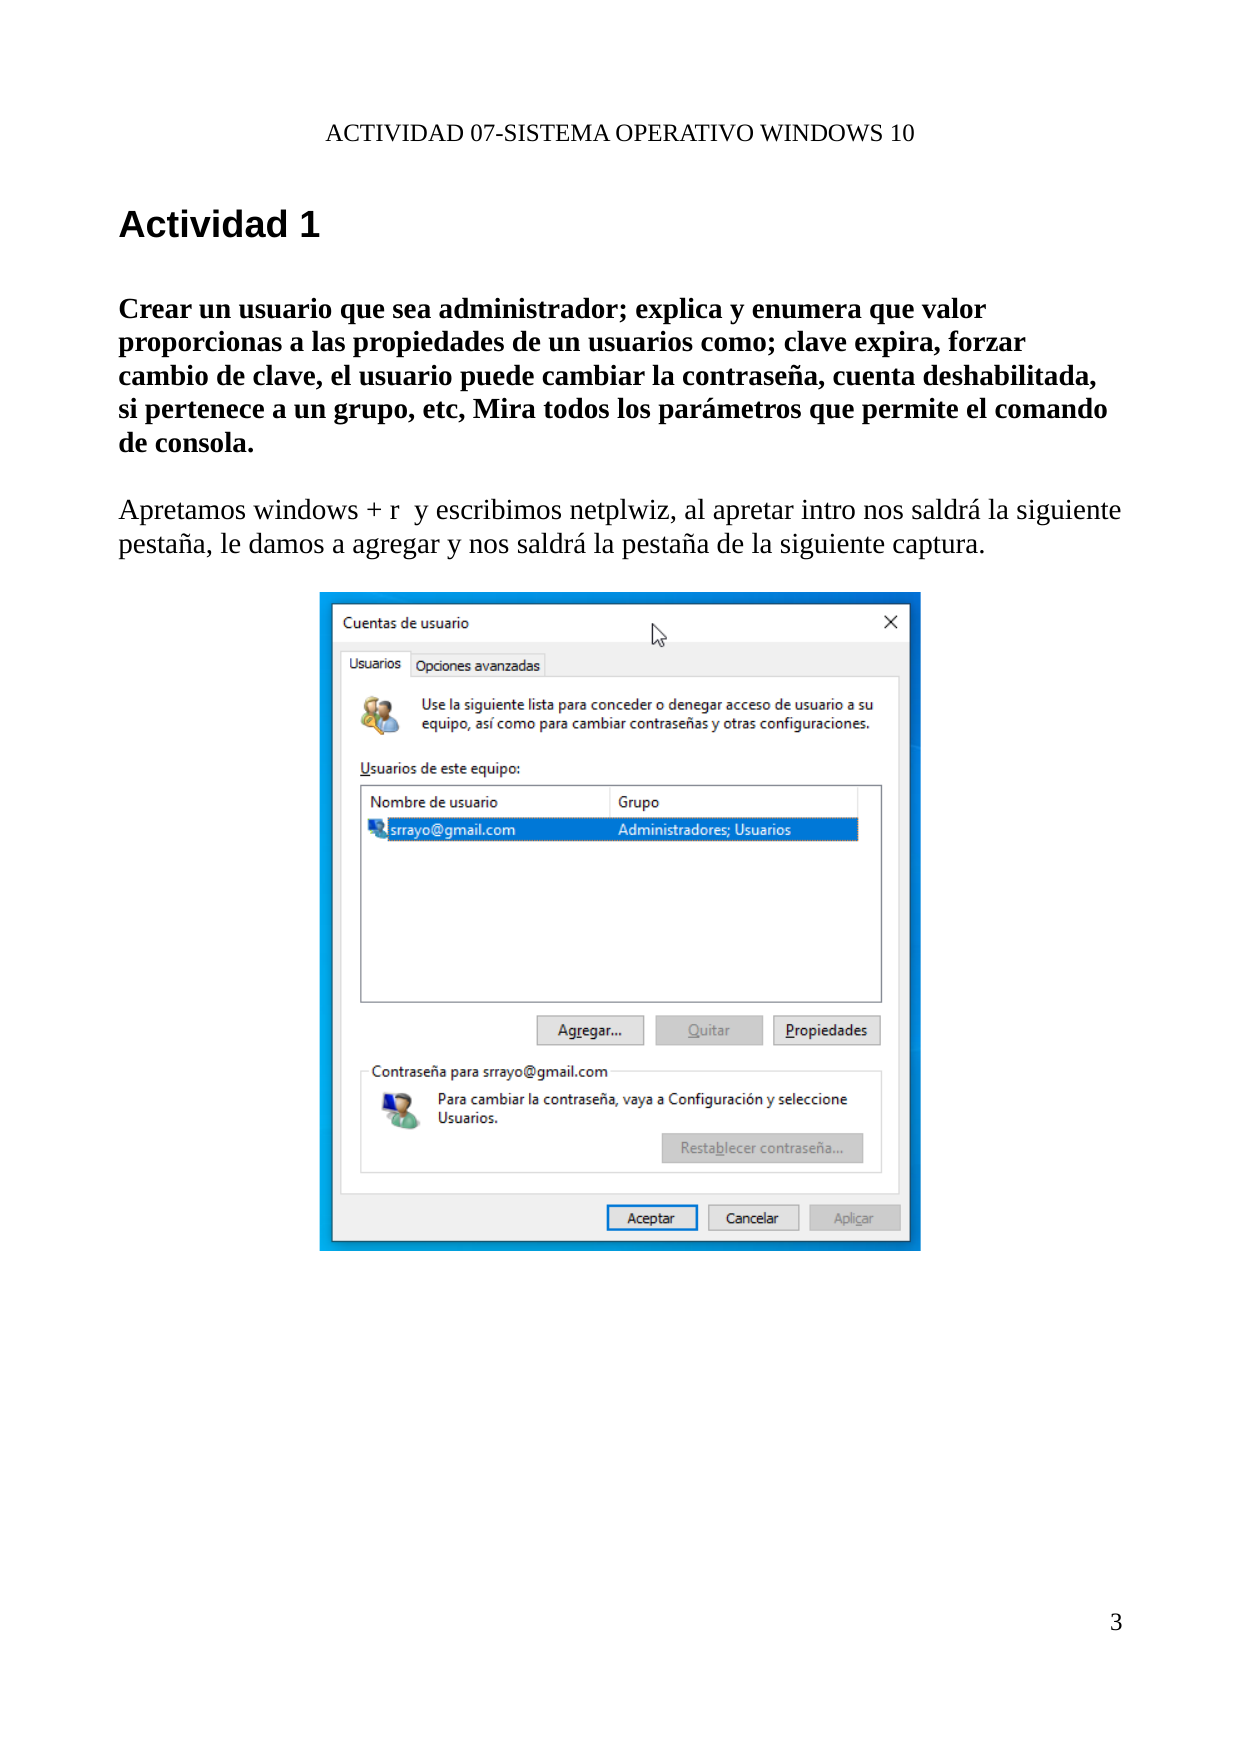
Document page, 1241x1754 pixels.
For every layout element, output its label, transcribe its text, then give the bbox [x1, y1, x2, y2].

text Apretamos windows + r y escribimos netplwiz, al apretar intro nos saldrá la siguiente pestaña, le damos a agregar y nos saldrá la pestaña de la siguiente captura. [118, 492, 1122, 559]
subtitle Actividad 1 [118, 201, 1122, 245]
text Crear un usuario que sea administrador; explica y enumera que valor proporcionas a las propiedades de un usuarios como; clave expira, forzar cambio de clave, el usuario puede cambiar la contraseña, cuenta deshabilitada, si pertenece a un grupo, etc, Mira todos los parámetros que permite el comando de consola. [118, 291, 1122, 459]
picture [332, 592, 921, 1251]
